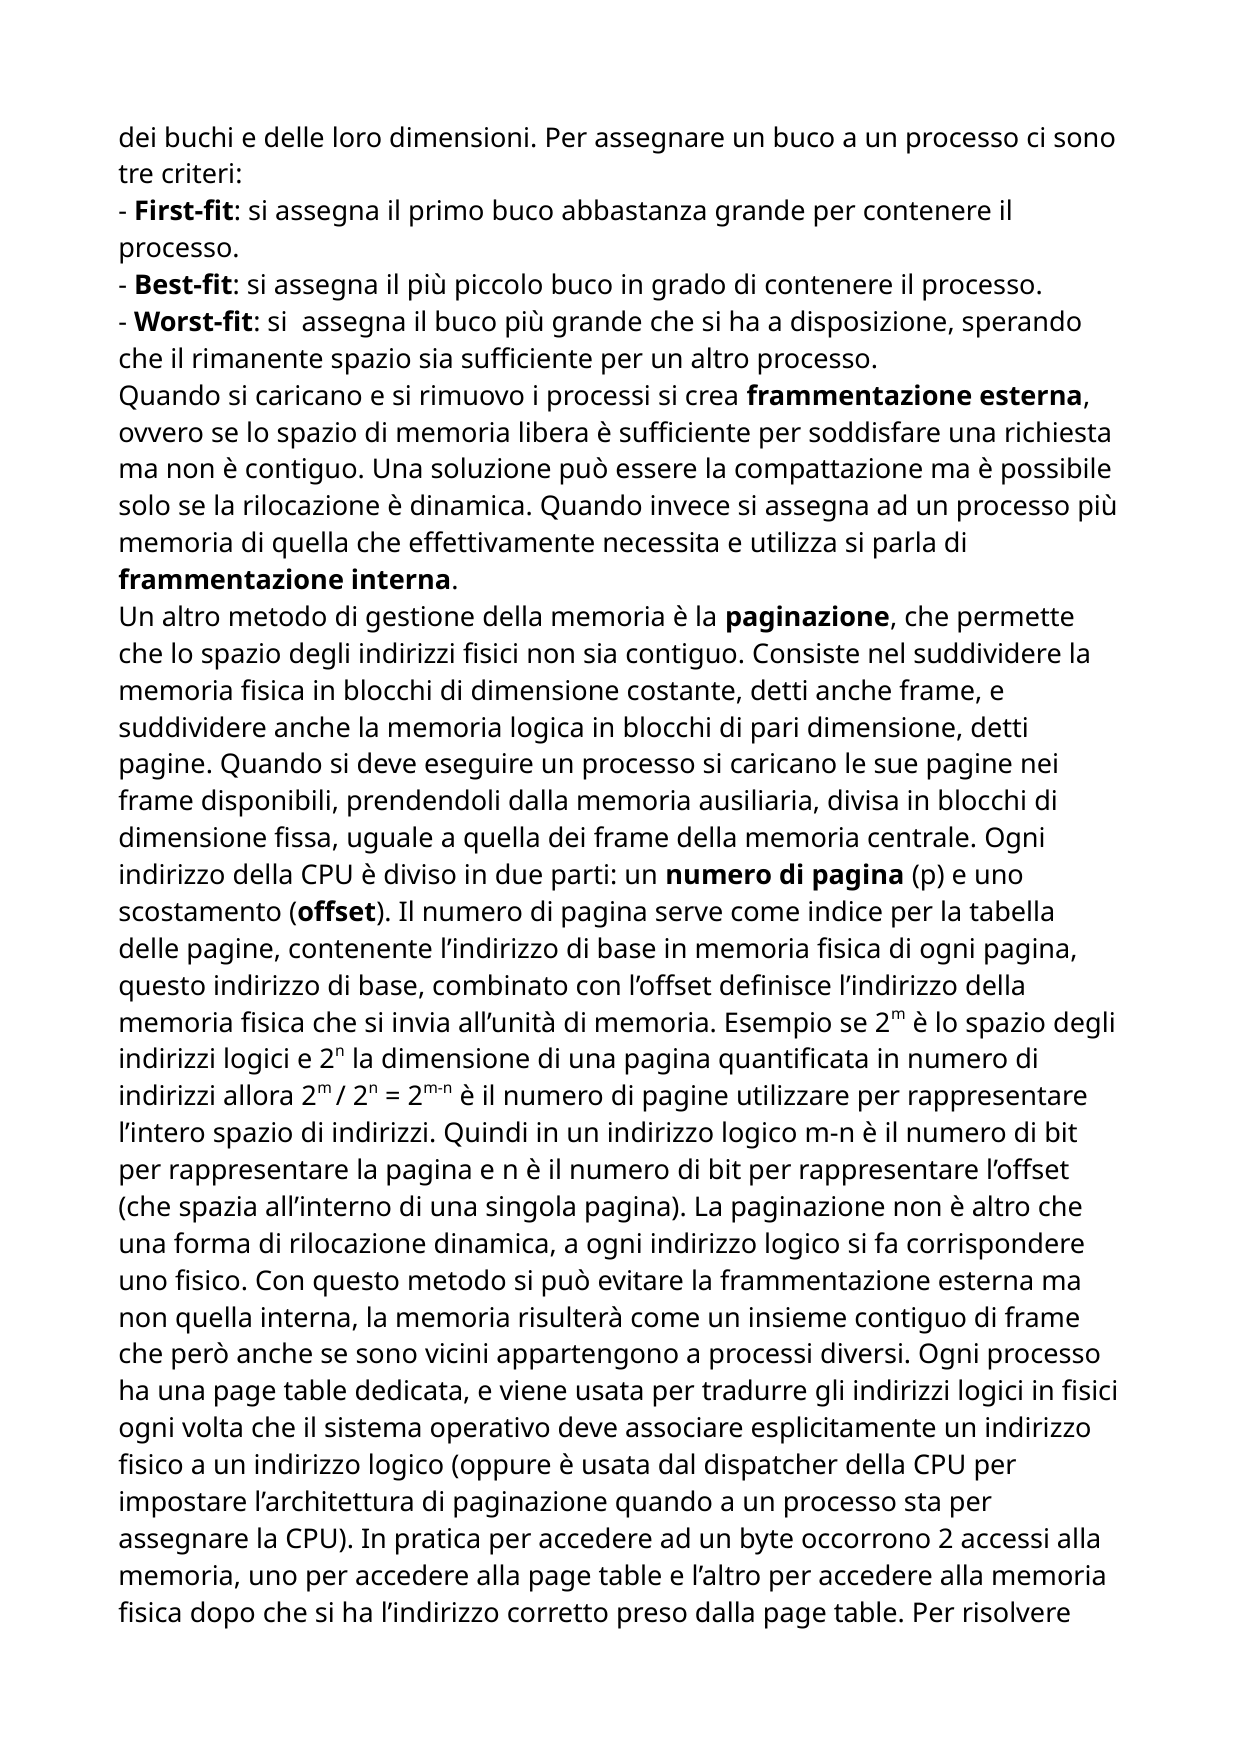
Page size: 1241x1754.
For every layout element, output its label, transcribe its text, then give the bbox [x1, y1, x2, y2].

text dei buchi e delle loro dimensioni. Per assegnare un buco a un processo ci sono tre criteri: [118, 118, 1122, 192]
text - Best-fit: si assegna il più piccolo buco in grado di contenere il processo. [118, 266, 1122, 302]
text - Worst-fit: si assegna il buco più grande che si ha a disposizione, sperando che il rimanente spazio sia sufficiente per un altro processo. [118, 302, 1122, 376]
text - First-fit: si assegna il primo buco abbastanza grande per contenere il processo. [118, 192, 1122, 266]
text Un altro metodo di gestione della memoria è la paginazione, che permette che lo spazio degli indirizzi fisici non sia contiguo. Consiste nel suddividere la memoria fisica in blocchi di dimensione costante, detti anche frame, e suddividere anche la memoria logica in blocchi di pari dimensione, detti pagine. Quando si deve eseguire un processo si caricano le sue pagine nei frame disponibili, prendendoli dalla memoria ausiliaria, divisa in blocchi di dimensione fissa, uguale a quella dei frame della memoria centrale. Ogni indirizzo della CPU è diviso in due parti: un numero di pagina (p) e uno scostamento (offset). Il numero di pagina serve come indice per la tabella delle pagine, contenente l’indirizzo di base in memoria fisica di ogni pagina, questo indirizzo di base, combinato con l’offset definisce l’indirizzo della memoria fisica che si invia all’unità di memoria. Esempio se 2m è lo spazio degli indirizzi logici e 2n la dimensione di una pagina quantificata in numero di indirizzi allora 2m / 2n = 2m-n è il numero di pagine utilizzare per rappresentare l’intero spazio di indirizzi. Quindi in un indirizzo logico m-n è il numero di bit per rappresentare la pagina e n è il numero di bit per rappresentare l’offset (che spazia all’interno di una singola pagina). La paginazione non è altro che una forma di rilocazione dinamica, a ogni indirizzo logico si fa corrispondere uno fisico. Con questo metodo si può evitare la frammentazione esterna ma non quella interna, la memoria risulterà come un insieme contiguo di frame che però anche se sono vicini appartengono a processi diversi. Ogni processo ha una page table dedicata, e viene usata per tradurre gli indirizzi logici in fisici ogni volta che il sistema operativo deve associare esplicitamente un indirizzo fisico a un indirizzo logico (oppure è usata dal dispatcher della CPU per impostare l’architettura di paginazione quando a un processo sta per assegnare la CPU). In pratica per accedere ad un byte occorrono 2 accessi alla memoria, uno per accedere alla page table e l’altro per accedere alla memoria fisica dopo che si ha l’indirizzo corretto preso dalla page table. Per risolvere [118, 597, 1122, 1630]
text Quando si caricano e si rimuovo i processi si crea frammentazione esterna, ovvero se lo spazio di memoria libera è sufficiente per soddisfare una richiesta ma non è contiguo. Una soluzione può essere la compattazione ma è possibile solo se la rilocazione è dinamica. Quando invece si assegna ad un processo più memoria di quella che effettivamente necessita e utilizza si parla di frammentazione interna. [118, 376, 1122, 597]
